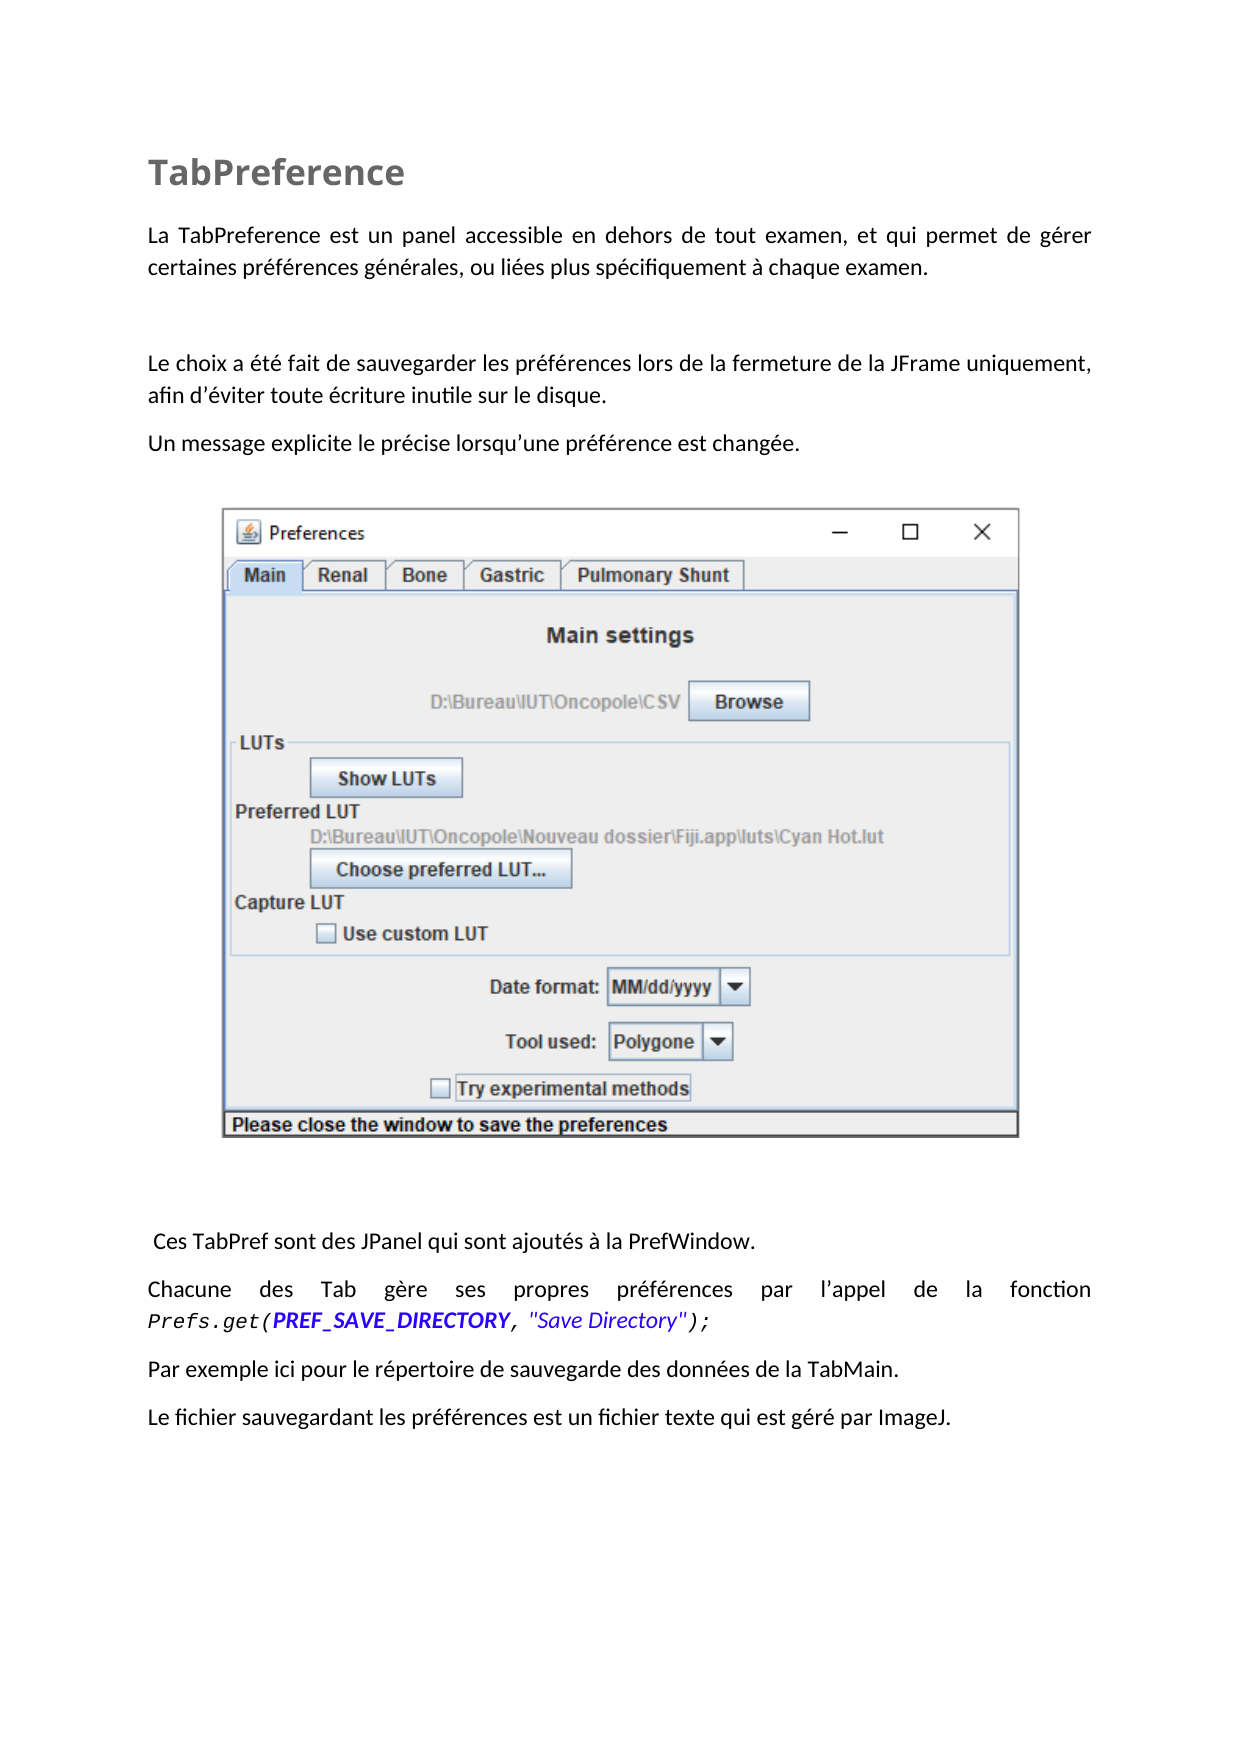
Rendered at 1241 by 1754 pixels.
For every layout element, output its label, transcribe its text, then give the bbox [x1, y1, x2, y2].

text Le fichier sauvegardant les préférences est un fichier texte qui est géré par ImageJ. [148, 1402, 1093, 1432]
text Un message explicite le précise lorsqu’une préférence est changée. [148, 428, 1093, 458]
text La TabPreference est un panel accessible en dehors de tout examen, et qui permet de gérer certaines préférences générales, ou liées plus spécifiquement à chaque examen. [148, 221, 1093, 281]
text Ces TabPref sont des JPanel qui sont ajoutés à la PrefWindow. [148, 1226, 1093, 1255]
picture [221, 507, 1020, 1138]
subtitle TabPreference [148, 148, 1093, 196]
text Par exemple ici pour le répertoire de sauvegarde des données de la TabMain. [148, 1354, 1093, 1383]
text Chacune des Tab gère ses propres préférences par l’appel de la fonction Prefs.get(PREF_SAVE_DIRECTORY, "Save Directory"); [148, 1274, 1093, 1335]
text Le choix a été fait de sauvegarder les préférences lors de la fermeture de la JFrame uniquement, afin d’éviter toute écriture inutile sur le disque. [148, 348, 1093, 409]
